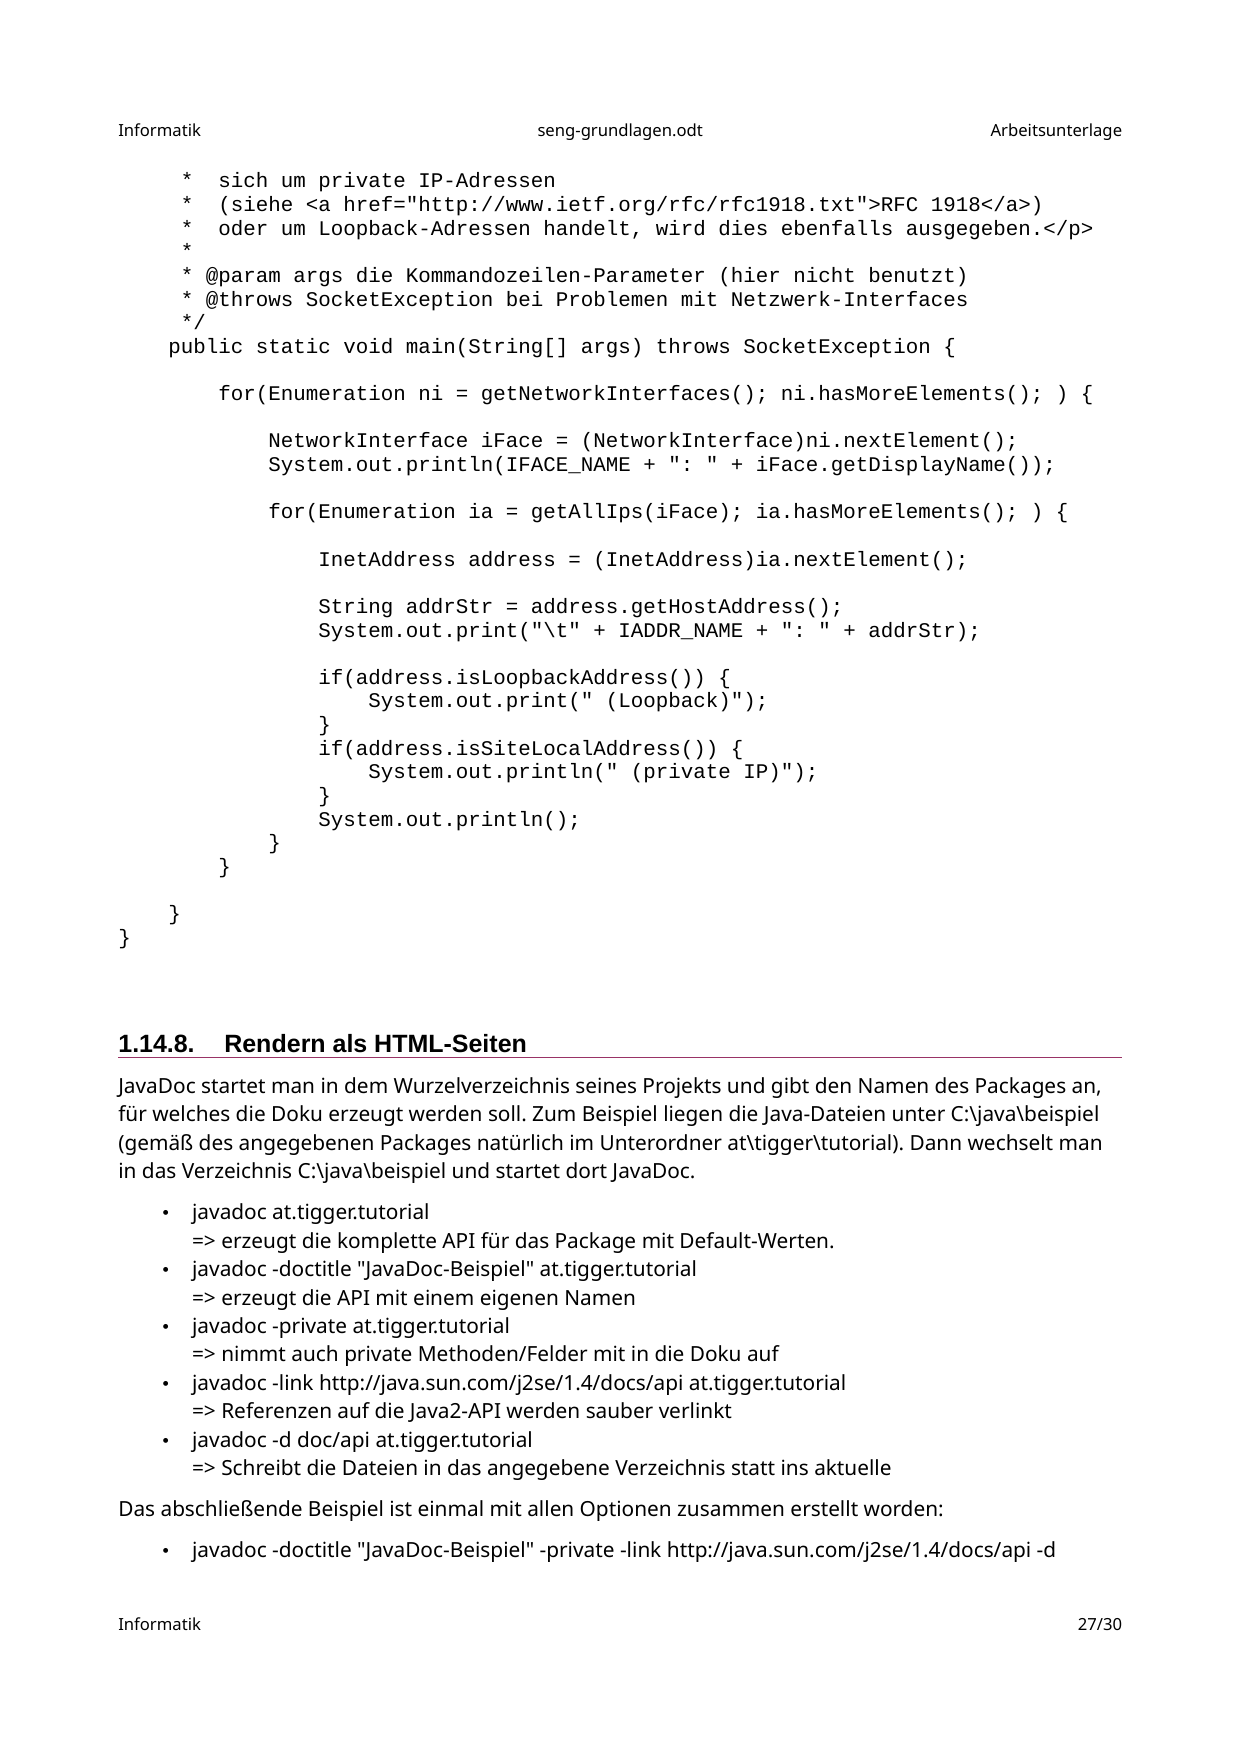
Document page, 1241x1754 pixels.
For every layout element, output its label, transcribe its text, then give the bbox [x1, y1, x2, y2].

text * [118, 241, 1122, 265]
text * oder um Loopback-Adressen handelt, wird dies ebenfalls ausgegeben.</p> [118, 218, 1122, 241]
text } [118, 903, 1122, 927]
text public static void main(String[] args) throws SocketException { [118, 336, 1122, 359]
text for(Enumeration ia = getAllIps(iFace); ia.hasMoreElements(); ) { [118, 501, 1122, 525]
text * @param args die Kommandozeilen-Parameter (hier nicht benutzt) [118, 265, 1122, 288]
text */ [118, 312, 1122, 336]
list javadoc -link http://java.sun.com/j2se/1.4/docs/api at.tigger.tutorial => Referenzen auf die Java2-API werden sauber verlinkt [162, 1368, 1122, 1425]
list javadoc -d doc/api at.tigger.tutorial => Schreibt die Dateien in das angegebene Verzeichnis statt ins aktuelle [162, 1425, 1122, 1482]
text * @throws SocketException bei Problemen mit Netzwerk-Interfaces [118, 288, 1122, 312]
text } [118, 832, 1122, 856]
text System.out.println(" (private IP)"); [118, 761, 1122, 785]
text InetAddress address = (InetAddress)ia.nextElement(); [118, 549, 1122, 572]
text String addrStr = address.getHostAddress(); [118, 596, 1122, 619]
subtitle Rendern als HTML-Seiten [118, 1029, 1122, 1057]
list javadoc at.tigger.tutorial => erzeugt die komplette API für das Package mit Default-Werten. [162, 1197, 1122, 1254]
text NetworkInterface iFace = (NetworkInterface)ni.nextElement(); [118, 430, 1122, 454]
text System.out.print(" (Loopback)"); [118, 691, 1122, 714]
text Das abschließende Beispiel ist einmal mit allen Optionen zusammen erstellt worden: [118, 1494, 1122, 1523]
text System.out.println(); [118, 809, 1122, 832]
text } [118, 856, 1122, 880]
text } [118, 785, 1122, 809]
text for(Enumeration ni = getNetworkInterfaces(); ni.hasMoreElements(); ) { [118, 383, 1122, 407]
list javadoc -doctitle "JavaDoc-Beispiel" at.tigger.tutorial => erzeugt die API mit einem eigenen Namen [162, 1254, 1122, 1311]
text * (siehe <a href="http://www.ietf.org/rfc/rfc1918.txt">RFC 1918</a>) [118, 194, 1122, 218]
text * sich um private IP-Adressen [118, 170, 1122, 194]
text } [118, 927, 1122, 951]
text } [118, 714, 1122, 738]
list javadoc -private at.tigger.tutorial => nimmt auch private Methoden/Felder mit in die Doku auf [162, 1311, 1122, 1368]
text if(address.isSiteLocalAddress()) { [118, 738, 1122, 761]
text System.out.print("\t" + IADDR_NAME + ": " + addrStr); [118, 619, 1122, 643]
text if(address.isLoopbackAddress()) { [118, 667, 1122, 691]
text JavaDoc startet man in dem Wurzelverzeichnis seines Projekts und gibt den Namen des Packages an, für welches die Doku erzeugt werden soll. Zum Beispiel liegen die Java-Dateien unter C:\java\beispiel (gemäß des angegebenen Packages natürlich im Unterordner at\tigger\tutorial). Dann wechselt man in das Verzeichnis C:\java\beispiel und startet dort JavaDoc. [118, 1071, 1122, 1185]
list javadoc -doctitle "JavaDoc-Beispiel" -private -link http://java.sun.com/j2se/1.4/docs/api -d [162, 1535, 1122, 1563]
text System.out.println(IFACE_NAME + ": " + iFace.getDisplayName()); [118, 454, 1122, 478]
